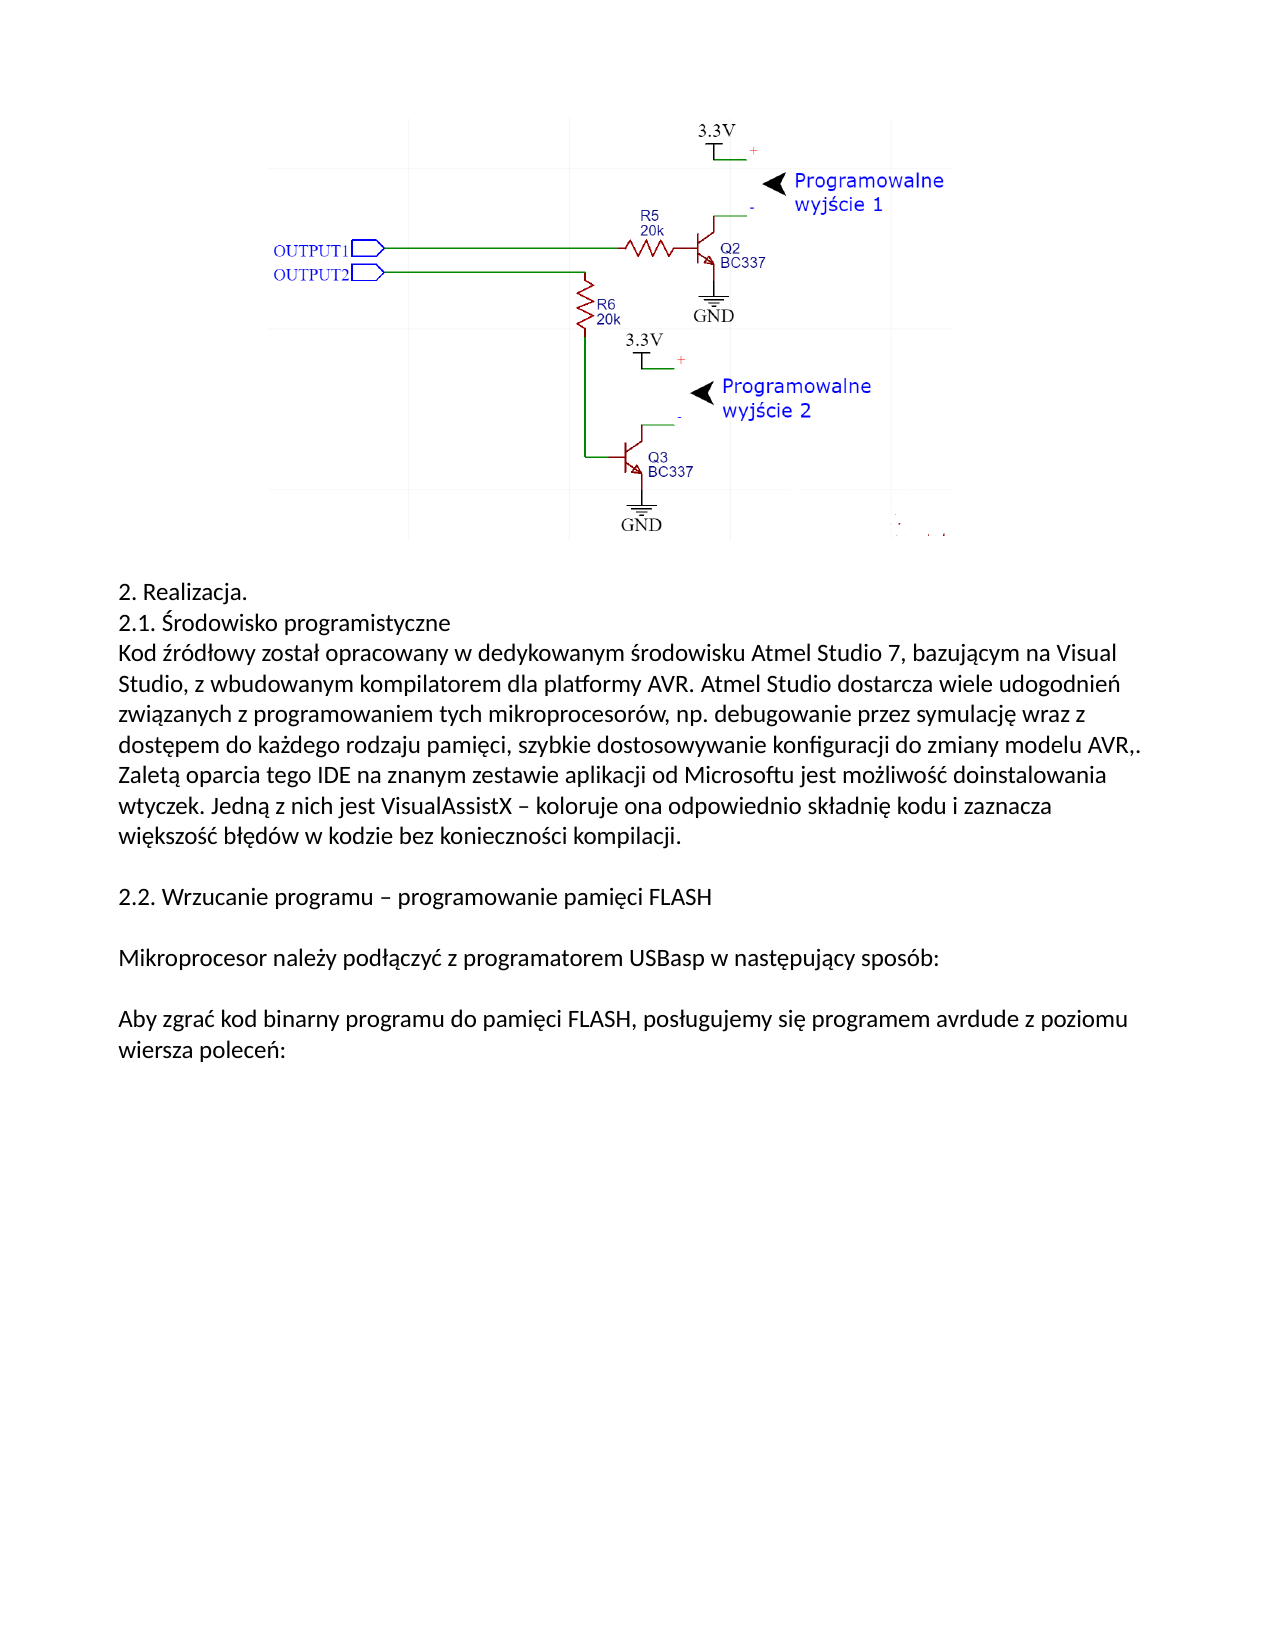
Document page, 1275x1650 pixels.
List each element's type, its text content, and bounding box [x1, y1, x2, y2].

text Kod źródłowy został opracowany w dedykowanym środowisku Atmel Studio 7, bazującym na Visual Studio, z wbudowanym kompilatorem dla platformy AVR. Atmel Studio dostarcza wiele udogodnień związanych z programowaniem tych mikroprocesorów, np. debugowanie przez symulację wraz z dostępem do każdego rodzaju pamięci, szybkie dostosowywanie konfiguracji do zmiany modelu AVR,. Zaletą oparcia tego IDE na znanym zestawie aplikacji od Microsoftu jest możliwość doinstalowania wtyczek. Jedną z nich jest VisualAssistX – koloruje ona odpowiednio składnię kodu i zaznacza większość błędów w kodzie bez konieczności kompilacji. [118, 637, 1157, 851]
text 2.2. Wrzucanie programu – programowanie pamięci FLASH [118, 882, 1157, 912]
picture [267, 118, 1008, 546]
text 2. Realizacja. [118, 576, 1157, 607]
text 2.1. Środowisko programistyczne [118, 607, 1157, 637]
text Aby zgrać kod binarny programu do pamięci FLASH, posługujemy się programem avrdude z poziomu wiersza poleceń: [118, 1004, 1157, 1065]
text Mikroprocesor należy podłączyć z programatorem USBasp w następujący sposób: [118, 943, 1157, 973]
